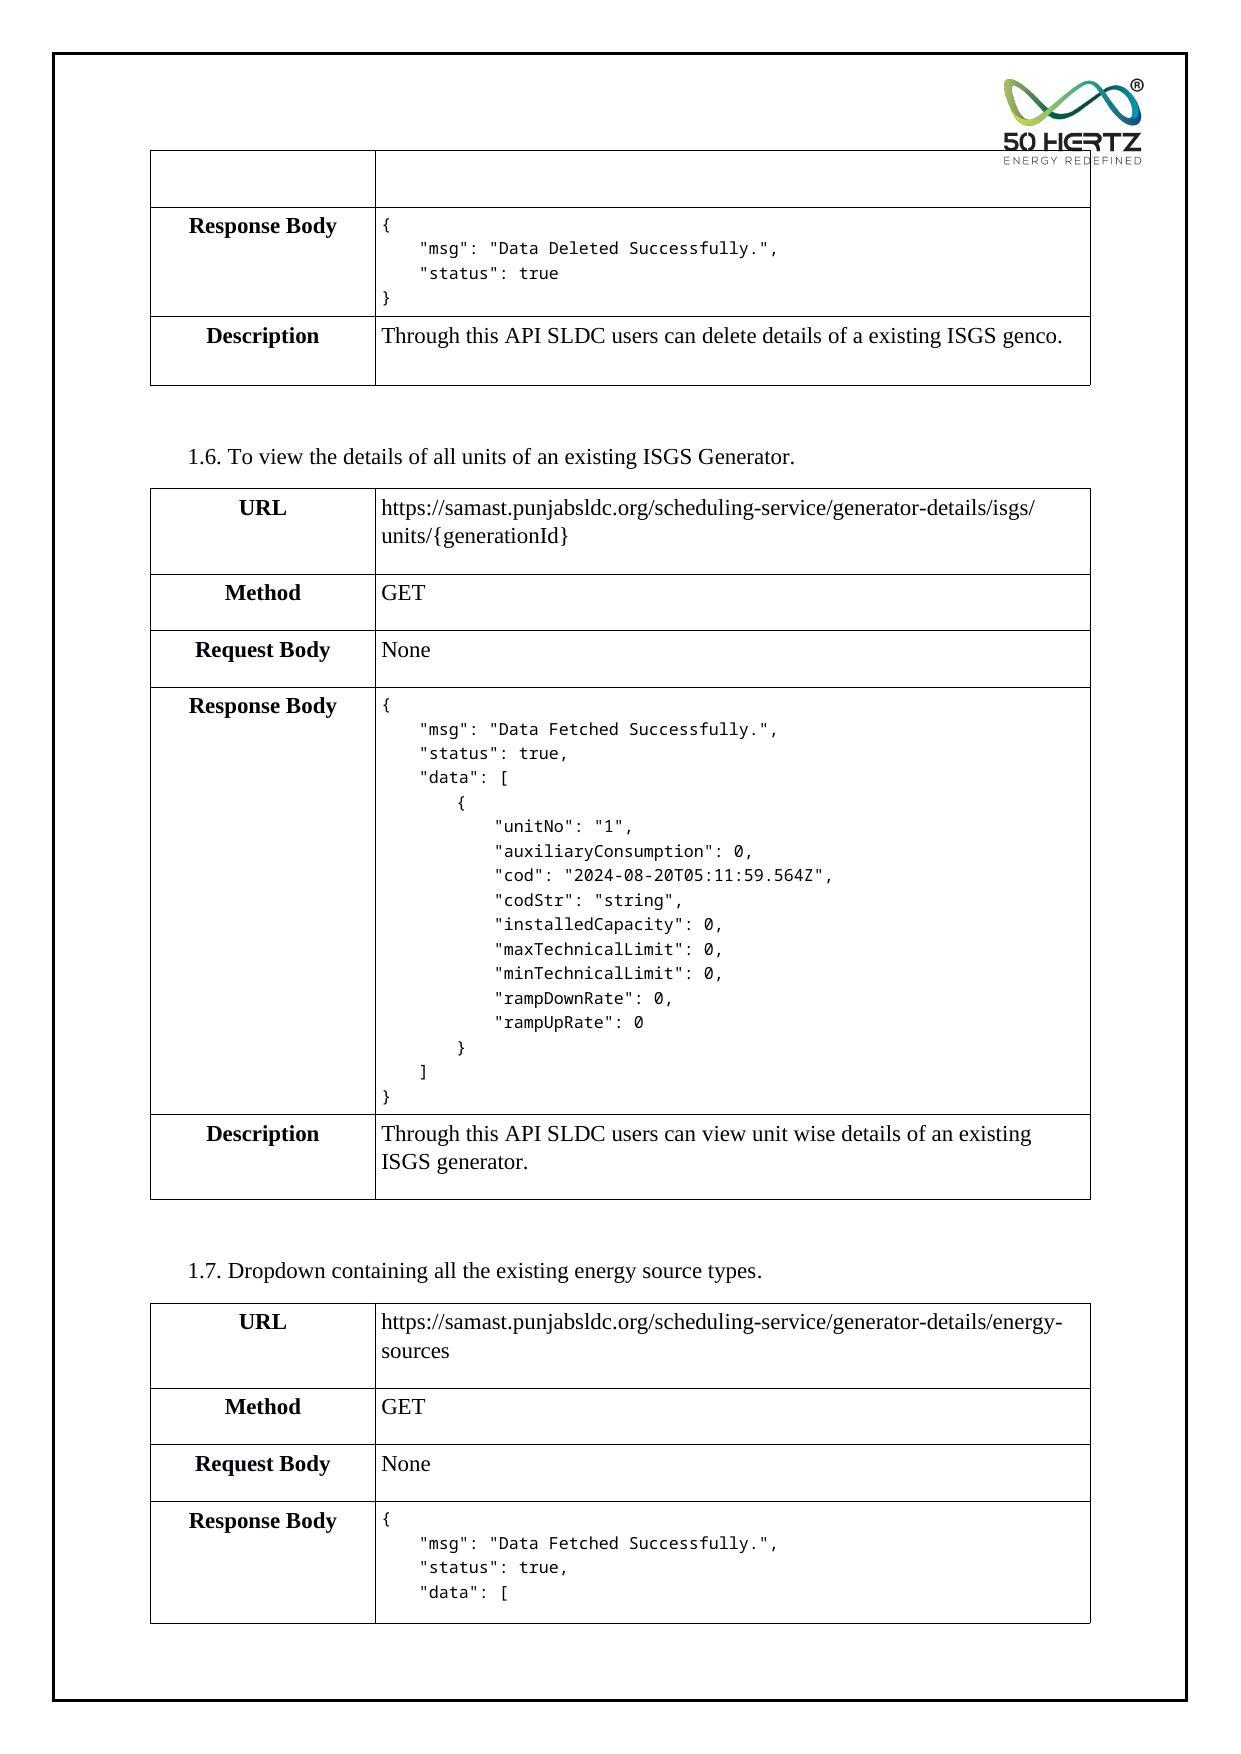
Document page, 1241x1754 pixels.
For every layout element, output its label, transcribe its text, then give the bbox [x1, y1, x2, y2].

text 1.7. Dropdown containing all the existing energy source types. [150, 1257, 1090, 1284]
table_cell Method [151, 575, 375, 630]
picture [996, 77, 1147, 168]
table_cell Request Body [151, 631, 375, 687]
table_cell Through this API SLDC users can view unit wise details of an existing ISGS generator. [376, 1115, 1090, 1199]
table_header URL [151, 1304, 375, 1388]
table_header URL [151, 489, 375, 573]
table_cell Description [151, 317, 375, 385]
table_cell [151, 151, 375, 207]
table_cell None [376, 631, 1090, 687]
table_cell Description [151, 1115, 375, 1199]
table_cell Through this API SLDC users can delete details of a existing ISGS genco. [376, 317, 1090, 385]
table_header https://samast.punjabsldc.org/scheduling-service/generator-details/isgs/units/{generationId} [376, 489, 1090, 573]
text 1.6. To view the details of all units of an existing ISGS Generator. [150, 443, 1090, 469]
table_cell Response Body [151, 1502, 375, 1623]
table_cell [376, 151, 1090, 207]
table_cell Response Body [151, 688, 375, 1114]
table_cell GET [376, 1389, 1090, 1444]
table_cell Request Body [151, 1445, 375, 1501]
table_cell None [376, 1445, 1090, 1501]
table_header https://samast.punjabsldc.org/scheduling-service/generator-details/energy-sources [376, 1304, 1090, 1388]
table_cell { "msg": "Data Deleted Successfully.", "status": true } [376, 208, 1090, 316]
table_cell { "msg": "Data Fetched Successfully.", "status": true, "data": [ [376, 1502, 1090, 1623]
table_cell { "msg": "Data Fetched Successfully.", "status": true, "data": [ { "unitNo": "1", "auxiliaryConsumption": 0, "cod": "2024-08-20T05:11:59.564Z", "codStr": "string", "installedCapacity": 0, "maxTechnicalLimit": 0, "minTechnicalLimit": 0, "rampDownRate": 0, "rampUpRate": 0 } ] } [376, 688, 1090, 1114]
table_cell Method [151, 1389, 375, 1444]
table_cell Response Body [151, 208, 375, 316]
table_cell GET [376, 575, 1090, 630]
